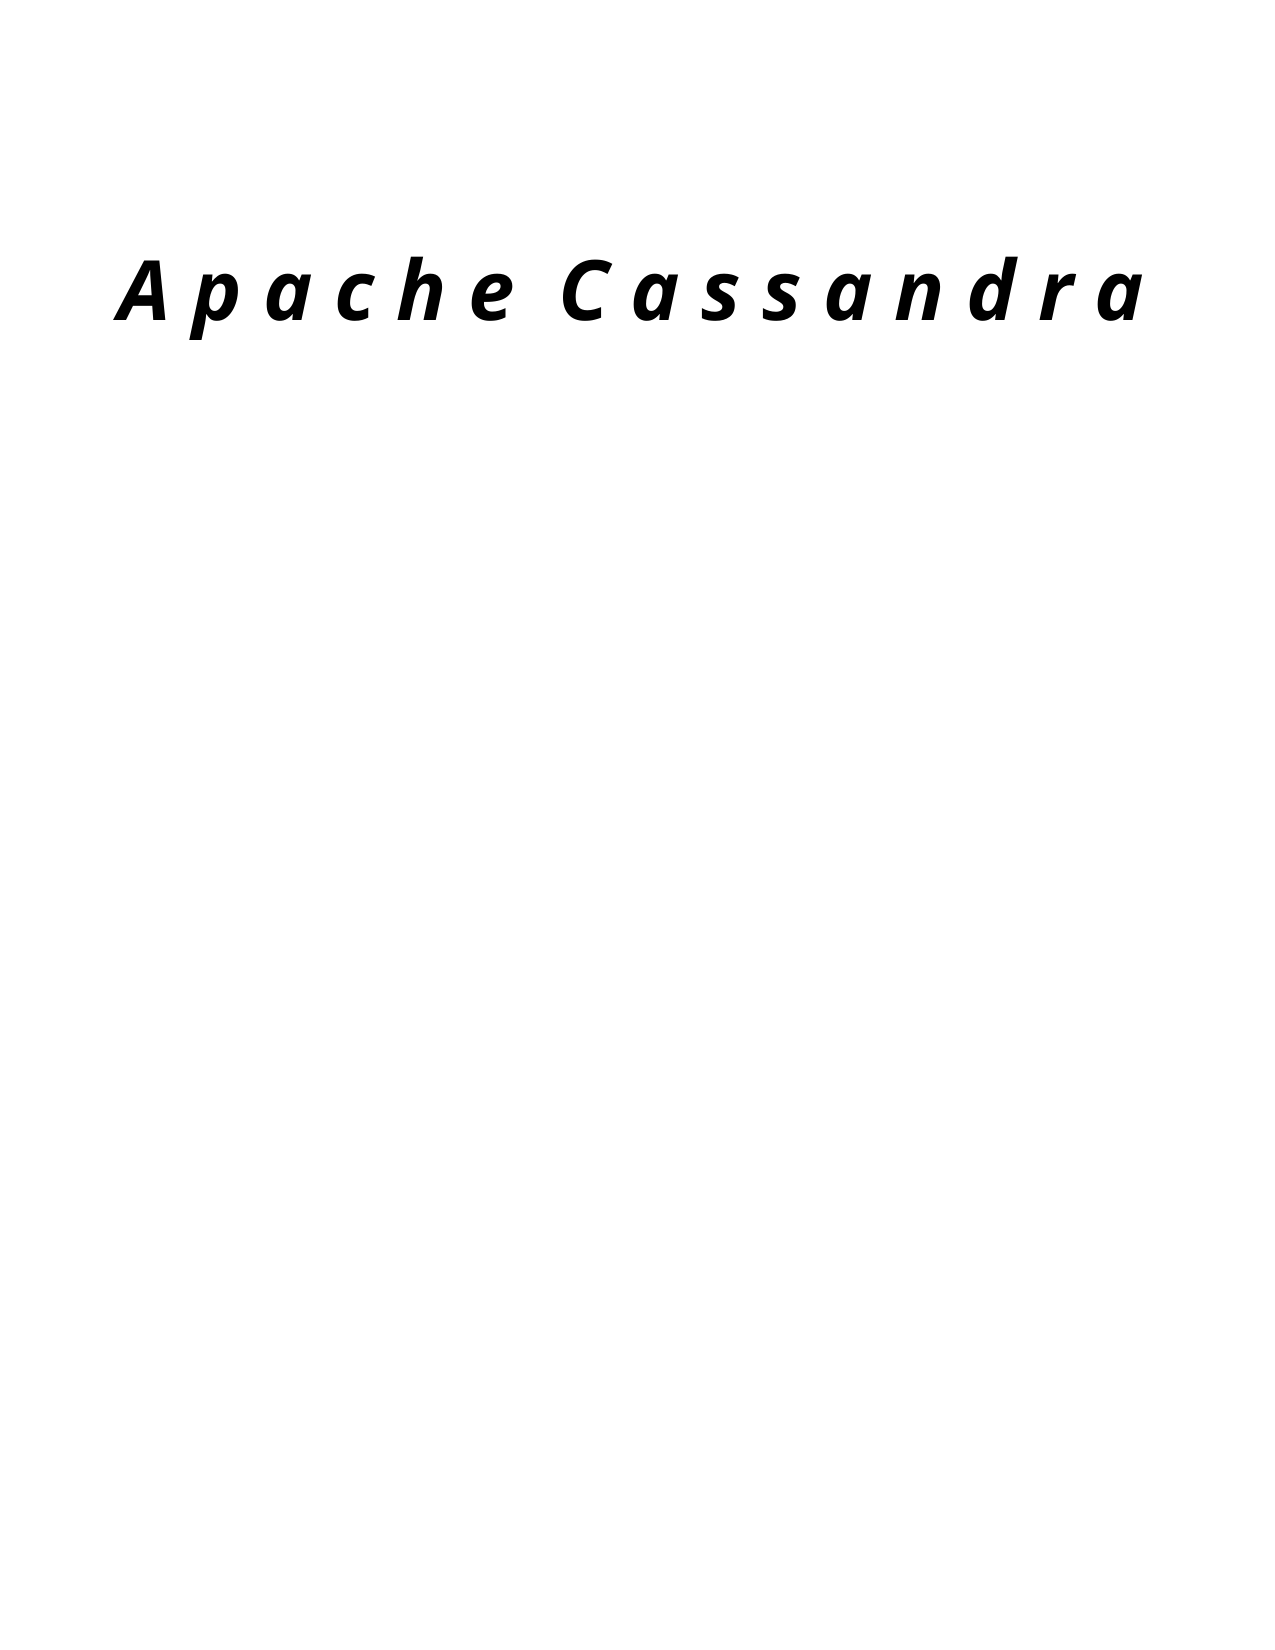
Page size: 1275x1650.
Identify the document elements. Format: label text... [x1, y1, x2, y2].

text A p a c h e C a s s a n d r a [118, 232, 1157, 345]
